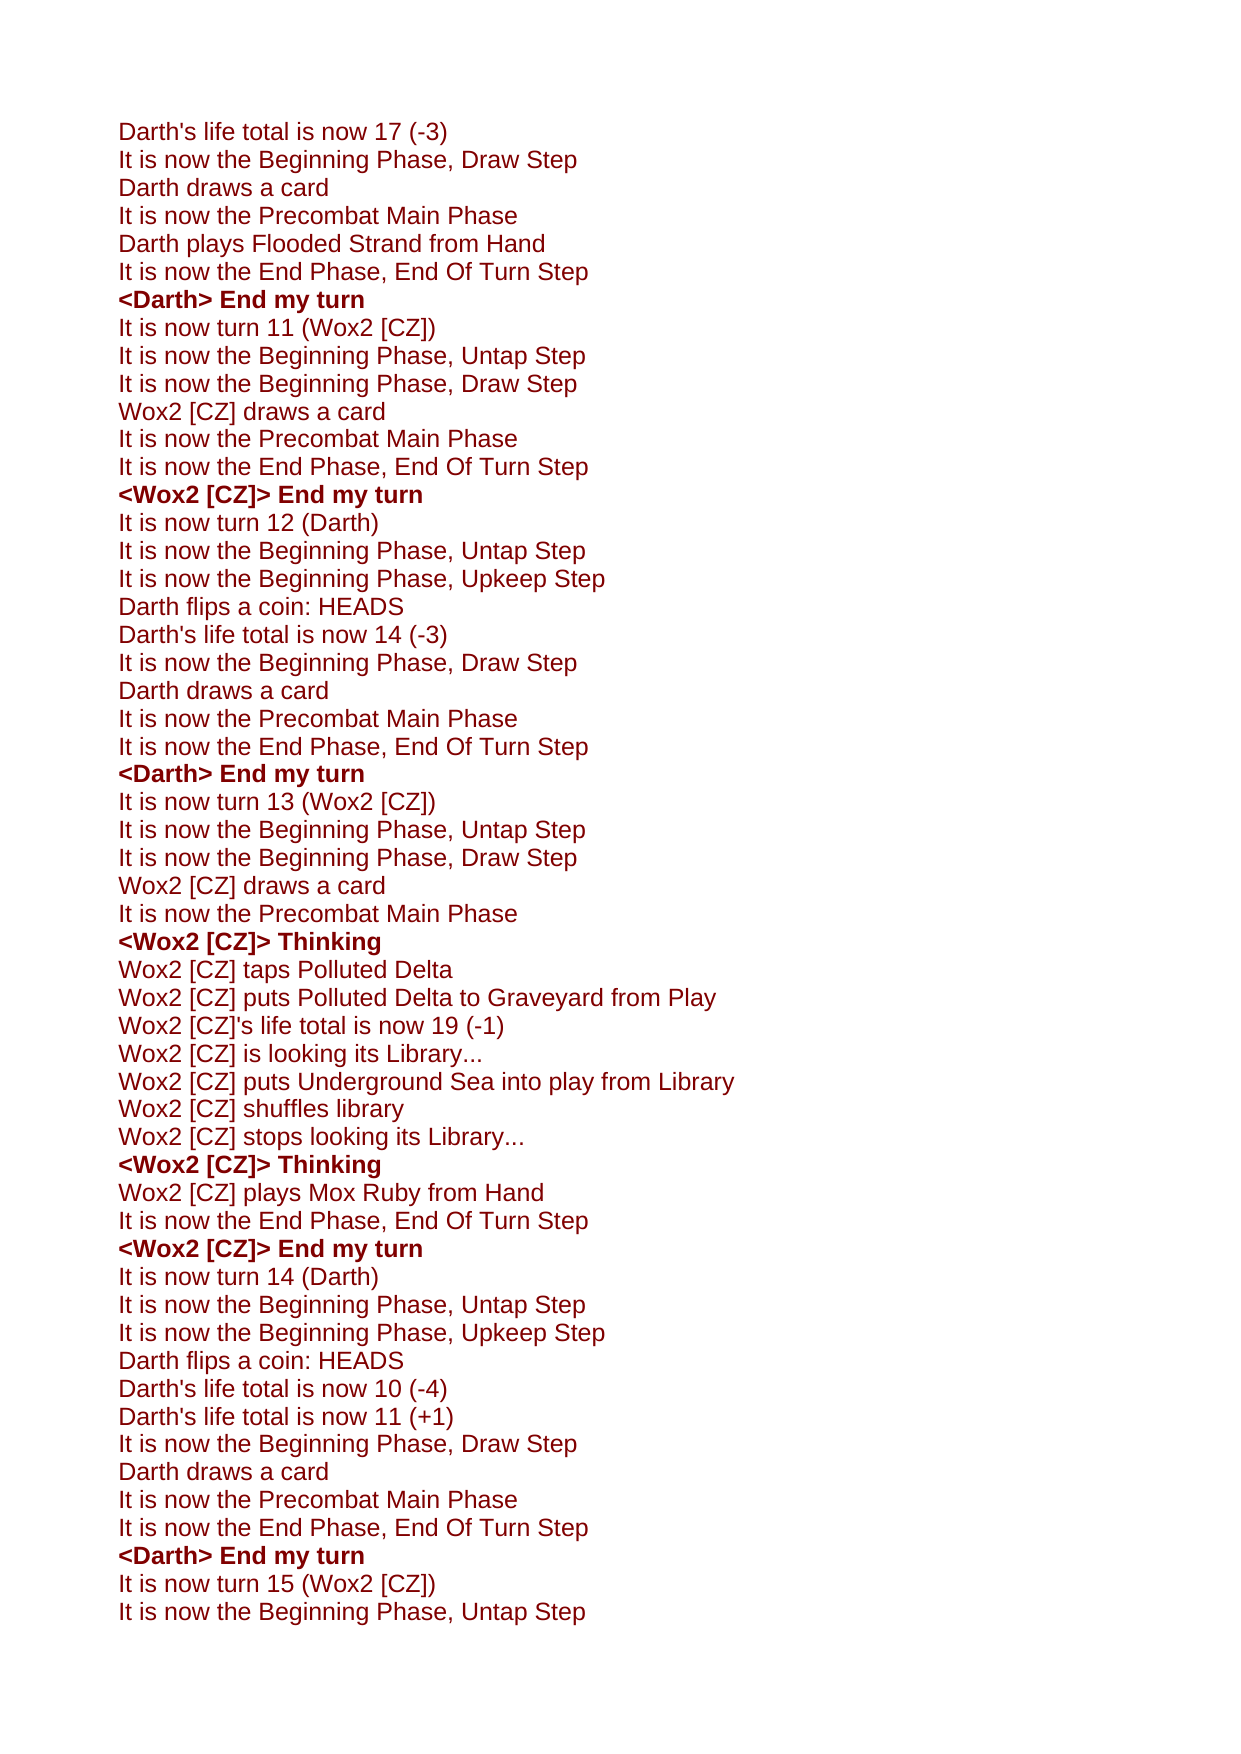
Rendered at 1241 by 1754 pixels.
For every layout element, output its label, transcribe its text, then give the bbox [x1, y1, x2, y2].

text It is now the Precombat Main Phase [118, 202, 1122, 230]
text <Darth> End my turn [118, 1542, 1122, 1570]
text Darth's life total is now 11 (+1) [118, 1402, 1122, 1430]
text It is now turn 15 (Wox2 [CZ]) [118, 1570, 1122, 1598]
text <Wox2 [CZ]> Thinking [118, 928, 1122, 956]
text Darth's life total is now 14 (-3) [118, 621, 1122, 648]
text Darth draws a card [118, 1458, 1122, 1486]
text Darth draws a card [118, 676, 1122, 704]
text It is now the Beginning Phase, Untap Step [118, 816, 1122, 844]
text It is now the Precombat Main Phase [118, 1486, 1122, 1514]
text It is now turn 11 (Wox2 [CZ]) [118, 313, 1122, 341]
text It is now the Beginning Phase, Untap Step [118, 1598, 1122, 1626]
text It is now the Beginning Phase, Draw Step [118, 648, 1122, 676]
text It is now the Beginning Phase, Untap Step [118, 1291, 1122, 1318]
text It is now the End Phase, End Of Turn Step [118, 1207, 1122, 1235]
text Wox2 [CZ] taps Polluted Delta [118, 956, 1122, 983]
text Wox2 [CZ] draws a card [118, 872, 1122, 900]
text It is now the End Phase, End Of Turn Step [118, 732, 1122, 760]
text <Wox2 [CZ]> Thinking [118, 1151, 1122, 1179]
text Darth flips a coin: HEADS [118, 1346, 1122, 1374]
text <Wox2 [CZ]> End my turn [118, 1235, 1122, 1263]
text <Wox2 [CZ]> End my turn [118, 481, 1122, 509]
text It is now the End Phase, End Of Turn Step [118, 1514, 1122, 1542]
text <Darth> End my turn [118, 760, 1122, 788]
text It is now turn 14 (Darth) [118, 1263, 1122, 1291]
text It is now the End Phase, End Of Turn Step [118, 258, 1122, 286]
text It is now the End Phase, End Of Turn Step [118, 453, 1122, 481]
text It is now the Beginning Phase, Upkeep Step [118, 1318, 1122, 1346]
text Darth's life total is now 17 (-3) [118, 118, 1122, 146]
text Wox2 [CZ] is looking its Library... [118, 1039, 1122, 1067]
text It is now the Beginning Phase, Untap Step [118, 537, 1122, 565]
text Wox2 [CZ]'s life total is now 19 (-1) [118, 1011, 1122, 1039]
text It is now the Beginning Phase, Draw Step [118, 369, 1122, 397]
text Darth flips a coin: HEADS [118, 593, 1122, 621]
text Wox2 [CZ] stops looking its Library... [118, 1123, 1122, 1151]
text Darth's life total is now 10 (-4) [118, 1374, 1122, 1402]
text It is now turn 13 (Wox2 [CZ]) [118, 788, 1122, 816]
text Wox2 [CZ] puts Polluted Delta to Graveyard from Play [118, 983, 1122, 1011]
text It is now the Beginning Phase, Draw Step [118, 1430, 1122, 1458]
text It is now the Precombat Main Phase [118, 704, 1122, 732]
text It is now the Beginning Phase, Draw Step [118, 146, 1122, 174]
text Wox2 [CZ] puts Underground Sea into play from Library [118, 1067, 1122, 1095]
text Wox2 [CZ] draws a card [118, 397, 1122, 425]
text It is now the Precombat Main Phase [118, 900, 1122, 928]
text Darth draws a card [118, 174, 1122, 202]
text It is now the Beginning Phase, Untap Step [118, 341, 1122, 369]
text Darth plays Flooded Strand from Hand [118, 230, 1122, 258]
text It is now the Beginning Phase, Upkeep Step [118, 565, 1122, 593]
text It is now the Precombat Main Phase [118, 425, 1122, 453]
text Wox2 [CZ] shuffles library [118, 1095, 1122, 1123]
text It is now the Beginning Phase, Draw Step [118, 844, 1122, 872]
text It is now turn 12 (Darth) [118, 509, 1122, 537]
text <Darth> End my turn [118, 286, 1122, 313]
text Wox2 [CZ] plays Mox Ruby from Hand [118, 1179, 1122, 1207]
